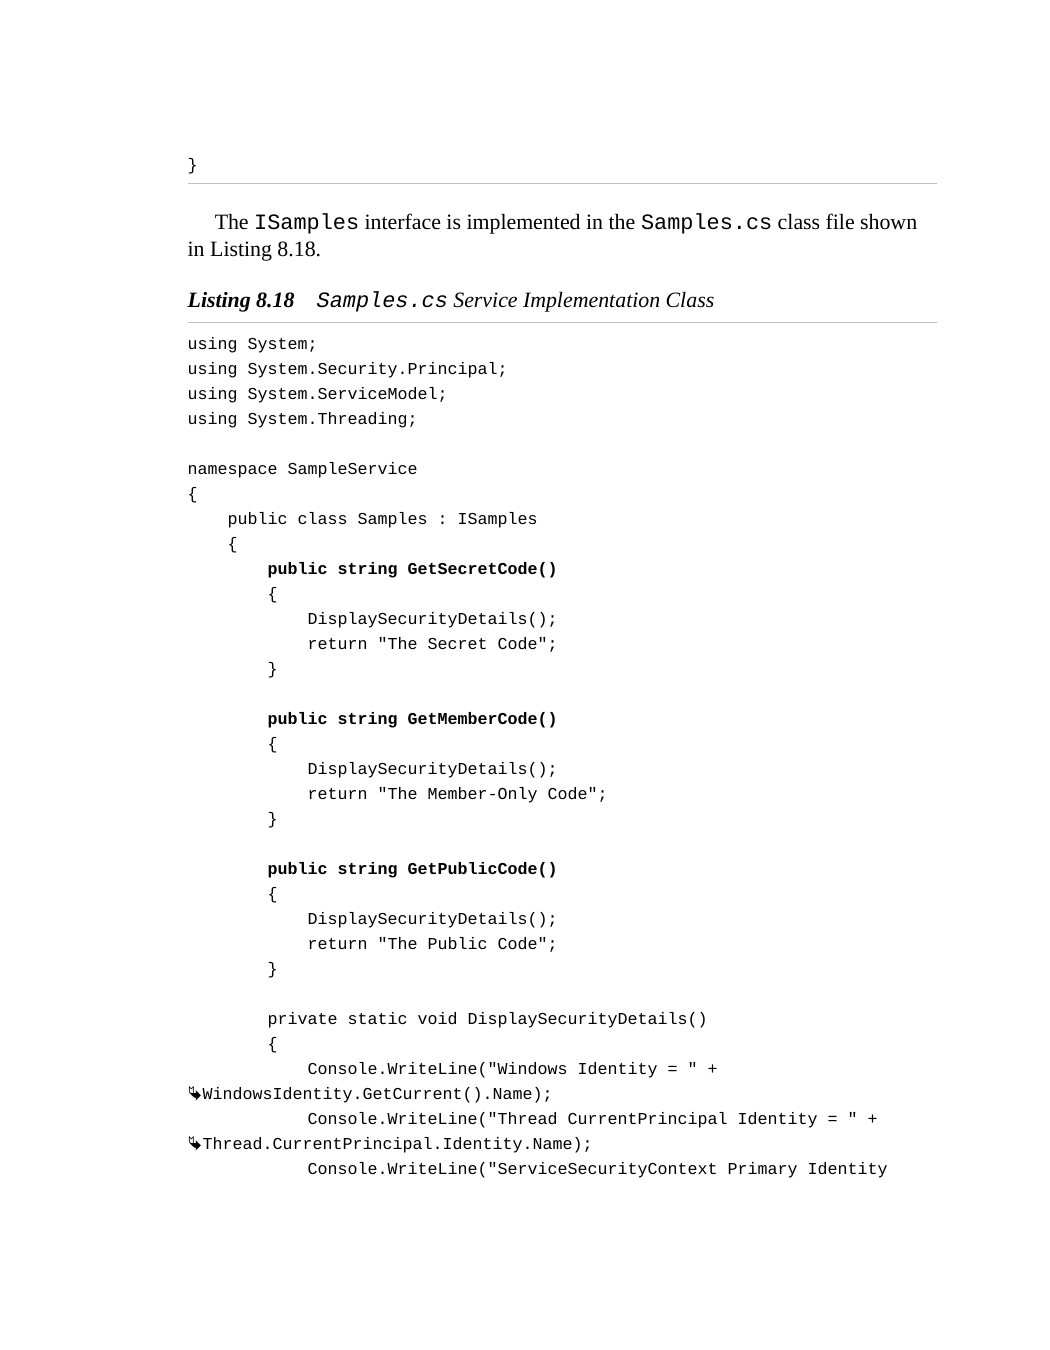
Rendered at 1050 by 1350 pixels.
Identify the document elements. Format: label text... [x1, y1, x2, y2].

text { [187, 879, 937, 904]
text } [187, 654, 937, 679]
text return "The Secret Code"; [187, 629, 937, 654]
text Console.WriteLine("ServiceSecurityContext Primary Identity [187, 1154, 937, 1179]
text return "The Public Code"; [187, 929, 937, 954]
text public string GetMemberCode() [187, 704, 937, 729]
text DisplaySecurityDetails(); [187, 604, 937, 629]
text } [187, 150, 937, 184]
text { [187, 479, 937, 504]
text using System.ServiceModel; using System.Threading; [187, 379, 937, 429]
text } [187, 954, 937, 979]
text public string GetPublicCode() [187, 854, 937, 879]
text The ISamples interface is implemented in the Samples.cs class file shown in Listing 8.18. [187, 209, 937, 262]
text using System; [187, 329, 937, 354]
text DisplaySecurityDetails(); [187, 754, 937, 779]
text { [187, 579, 937, 604]
text public string GetSecretCode() [187, 554, 937, 579]
text { [187, 729, 937, 754]
text return "The Member-Only Code"; [187, 779, 937, 804]
text using System.Security.Principal; [187, 354, 937, 379]
text DisplaySecurityDetails(); [187, 904, 937, 929]
text Console.WriteLine("Windows Identity = " + [187, 1054, 937, 1079]
text Thread.CurrentPrincipal.Identity.Name); [187, 1129, 937, 1154]
text { [187, 1029, 937, 1054]
text WindowsIdentity.GetCurrent().Name); [187, 1079, 937, 1104]
text } [187, 804, 937, 829]
text private static void DisplaySecurityDetails() [187, 1004, 937, 1029]
text { [187, 529, 937, 554]
text public class Samples : ISamples [187, 504, 937, 529]
text namespace SampleService [187, 454, 937, 479]
text Console.WriteLine("Thread CurrentPrincipal Identity = " + [187, 1104, 937, 1129]
text Listing 8.18 Samples.cs Service Implementation Class [187, 287, 937, 323]
